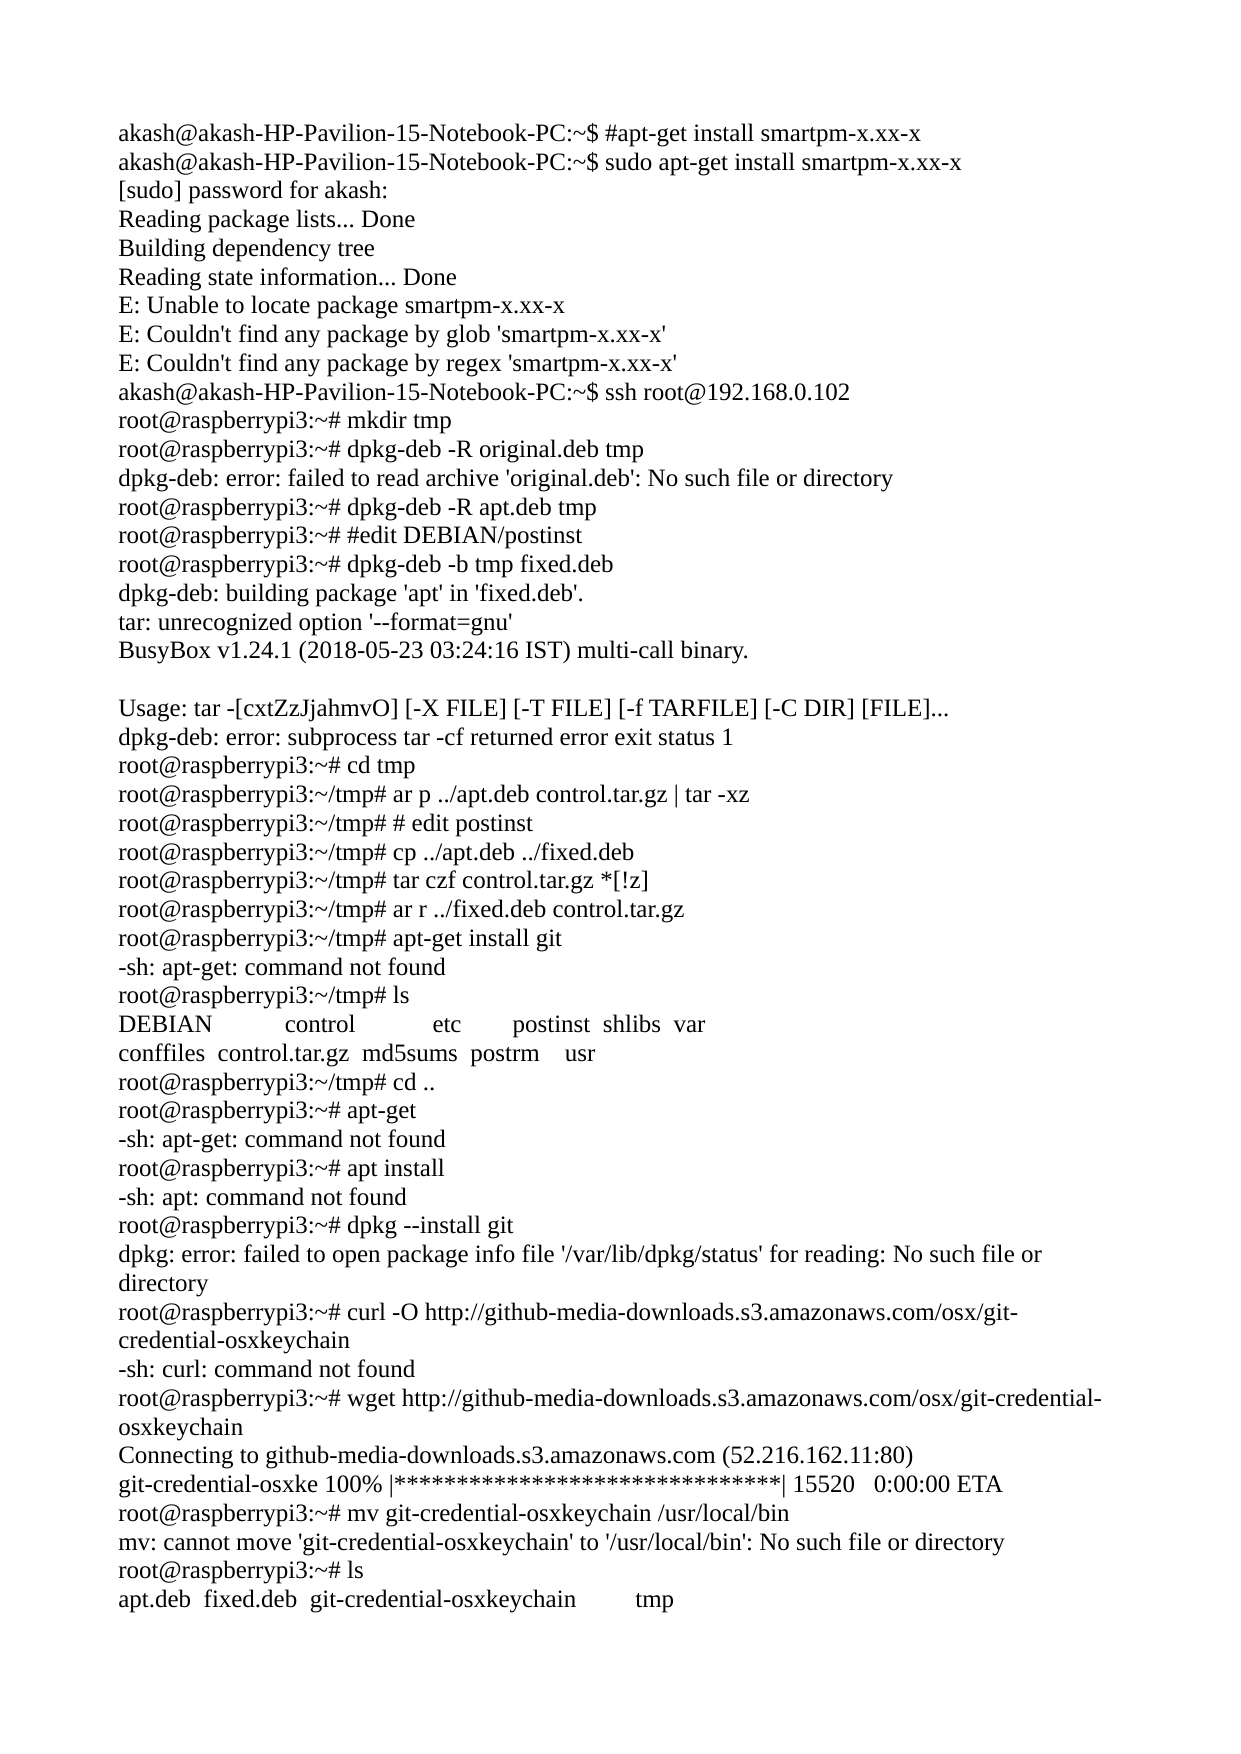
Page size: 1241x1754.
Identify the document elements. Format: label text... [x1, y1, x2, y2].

text root@raspberrypi3:~/tmp# ls [118, 981, 1122, 1009]
text root@raspberrypi3:~/tmp# ar r ../fixed.deb control.tar.gz [118, 894, 1122, 923]
text root@raspberrypi3:~# dpkg --install git [118, 1211, 1122, 1239]
text -sh: apt: command not found [118, 1182, 1122, 1211]
text BusyBox v1.24.1 (2018-05-23 03:24:16 IST) multi-call binary. [118, 636, 1122, 664]
text root@raspberrypi3:~# mv git-credential-osxkeychain /usr/local/bin [118, 1498, 1122, 1527]
text conffiles control.tar.gz md5sums postrm usr [118, 1038, 1122, 1067]
text root@raspberrypi3:~# dpkg-deb -R original.deb tmp [118, 434, 1122, 463]
text Reading package lists... Done [118, 204, 1122, 233]
text dpkg-deb: building package 'apt' in 'fixed.deb'. [118, 578, 1122, 607]
text akash@akash-HP-Pavilion-15-Notebook-PC:~$ ssh root@192.168.0.102 [118, 377, 1122, 406]
text Reading state information... Done [118, 262, 1122, 291]
text dpkg: error: failed to open package info file '/var/lib/dpkg/status' for reading: No such file or directory [118, 1239, 1122, 1297]
text root@raspberrypi3:~# ls [118, 1556, 1122, 1584]
text E: Unable to locate package smartpm-x.xx-x [118, 291, 1122, 319]
text root@raspberrypi3:~/tmp# cd .. [118, 1067, 1122, 1096]
text root@raspberrypi3:~# apt install [118, 1153, 1122, 1182]
text root@raspberrypi3:~/tmp# ar p ../apt.deb control.tar.gz | tar -xz [118, 779, 1122, 808]
text Usage: tar -[cxtZzJjahmvO] [-X FILE] [-T FILE] [-f TARFILE] [-C DIR] [FILE]... [118, 693, 1122, 722]
text root@raspberrypi3:~/tmp# tar czf control.tar.gz *[!z] [118, 866, 1122, 894]
text root@raspberrypi3:~/tmp# # edit postinst [118, 808, 1122, 837]
text root@raspberrypi3:~# #edit DEBIAN/postinst [118, 521, 1122, 549]
text dpkg-deb: error: failed to read archive 'original.deb': No such file or directory [118, 463, 1122, 492]
text DEBIAN control etc postinst shlibs var [118, 1009, 1122, 1038]
text mv: cannot move 'git-credential-osxkeychain' to '/usr/local/bin': No such file or directory [118, 1527, 1122, 1556]
text akash@akash-HP-Pavilion-15-Notebook-PC:~$ #apt-get install smartpm-x.xx-x [118, 118, 1122, 147]
text root@raspberrypi3:~# dpkg-deb -b tmp fixed.deb [118, 549, 1122, 578]
text root@raspberrypi3:~/tmp# apt-get install git [118, 923, 1122, 952]
text [sudo] password for akash: [118, 176, 1122, 204]
text root@raspberrypi3:~# curl -O http://github-media-downloads.s3.amazonaws.com/osx/git-credential-osxkeychain [118, 1297, 1122, 1354]
text root@raspberrypi3:~/tmp# cp ../apt.deb ../fixed.deb [118, 837, 1122, 866]
text dpkg-deb: error: subprocess tar -cf returned error exit status 1 [118, 722, 1122, 751]
text E: Couldn't find any package by regex 'smartpm-x.xx-x' [118, 348, 1122, 377]
text Building dependency tree [118, 233, 1122, 262]
text root@raspberrypi3:~# wget http://github-media-downloads.s3.amazonaws.com/osx/git-credential-osxkeychain [118, 1383, 1122, 1441]
text root@raspberrypi3:~# dpkg-deb -R apt.deb tmp [118, 492, 1122, 521]
text akash@akash-HP-Pavilion-15-Notebook-PC:~$ sudo apt-get install smartpm-x.xx-x [118, 147, 1122, 176]
text apt.deb fixed.deb git-credential-osxkeychain tmp [118, 1584, 1122, 1613]
text root@raspberrypi3:~# apt-get [118, 1096, 1122, 1124]
text E: Couldn't find any package by glob 'smartpm-x.xx-x' [118, 319, 1122, 348]
text root@raspberrypi3:~# mkdir tmp [118, 406, 1122, 434]
text tar: unrecognized option '--format=gnu' [118, 607, 1122, 636]
text -sh: curl: command not found [118, 1354, 1122, 1383]
text git-credential-osxke 100% |*******************************| 15520 0:00:00 ETA [118, 1469, 1122, 1498]
text -sh: apt-get: command not found [118, 1124, 1122, 1153]
text Connecting to github-media-downloads.s3.amazonaws.com (52.216.162.11:80) [118, 1441, 1122, 1469]
text root@raspberrypi3:~# cd tmp [118, 751, 1122, 779]
text -sh: apt-get: command not found [118, 952, 1122, 981]
